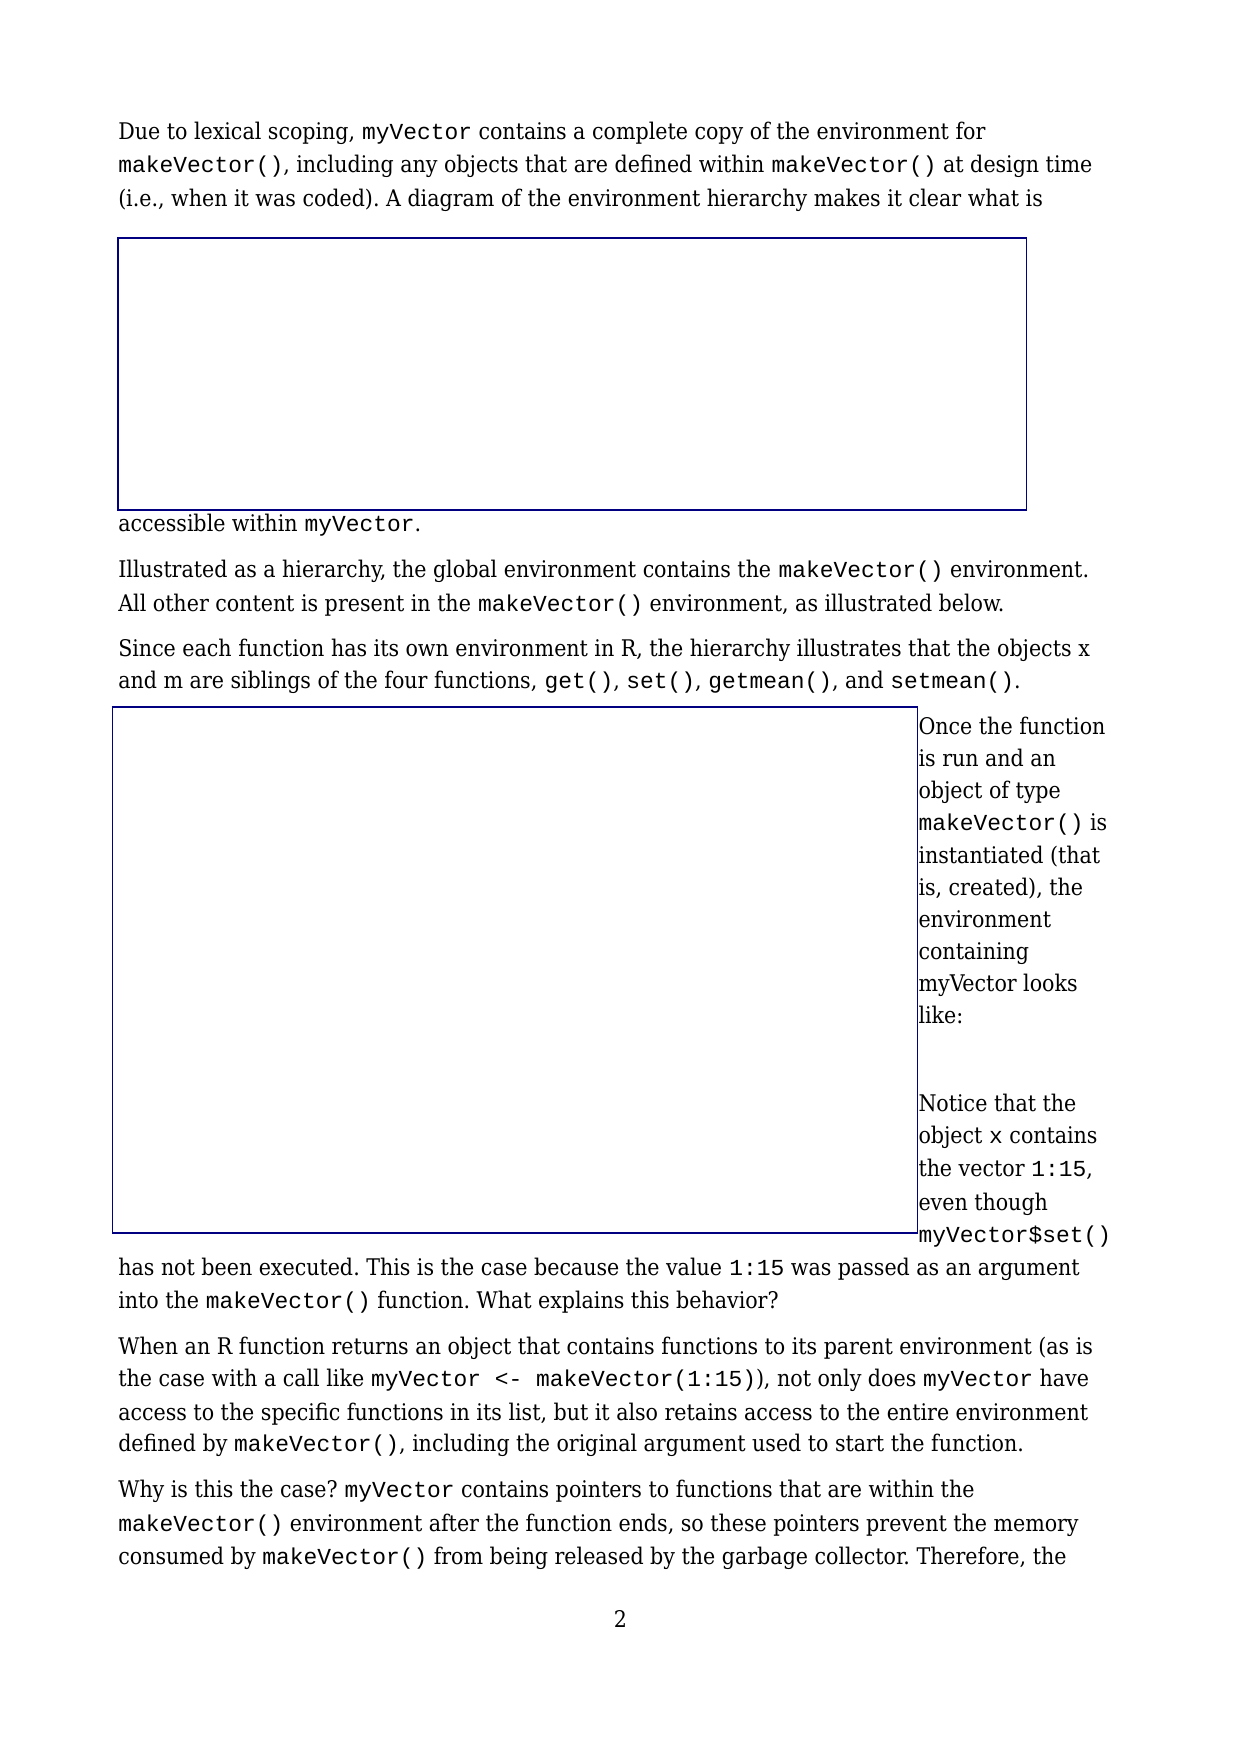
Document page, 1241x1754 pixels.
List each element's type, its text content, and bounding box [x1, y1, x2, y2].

text Once the function is run and an object of type makeVector() is instantiated (that is, created), the environment containing myVector looks like: [918, 713, 1122, 1029]
text When an R function returns an object that contains functions to its parent environment (as is the case with a call like myVector <- makeVector(1:15)), not only does myVector have access to the specific functions in its list, but it also retains access to the entire environment defined by makeVector(), including the original argument used to start the function. [118, 1333, 1122, 1459]
text Due to lexical scoping, myVector contains a complete copy of the environment for makeVector(), including any objects that are defined within makeVector() at design time (i.e., when it was coded). A diagram of the environment hierarchy makes it clear what is accessible within myVector. [118, 118, 1122, 539]
text Why is this the case? myVector contains pointers to functions that are within the makeVector() environment after the function ends, so these pointers prevent the memory consumed by makeVector() from being released by the garbage collector. Therefore, the [118, 1476, 1122, 1571]
text Since each function has its own environment in R, the hierarchy illustrates that the objects x and m are siblings of the four functions, get(), set(), getmean(), and setmean(). [118, 635, 1122, 695]
text [118, 713, 917, 1029]
text Illustrated as a hierarchy, the global environment contains the makeVector() environment. All other content is present in the makeVector() environment, as illustrated below. [118, 556, 1122, 618]
text Notice that the object x contains the vector 1:15, even though myVector$set() has not been executed. This is the case because the value 1:15 was passed as an argument into the makeVector() function. What explains this behavior? [118, 1090, 1122, 1316]
